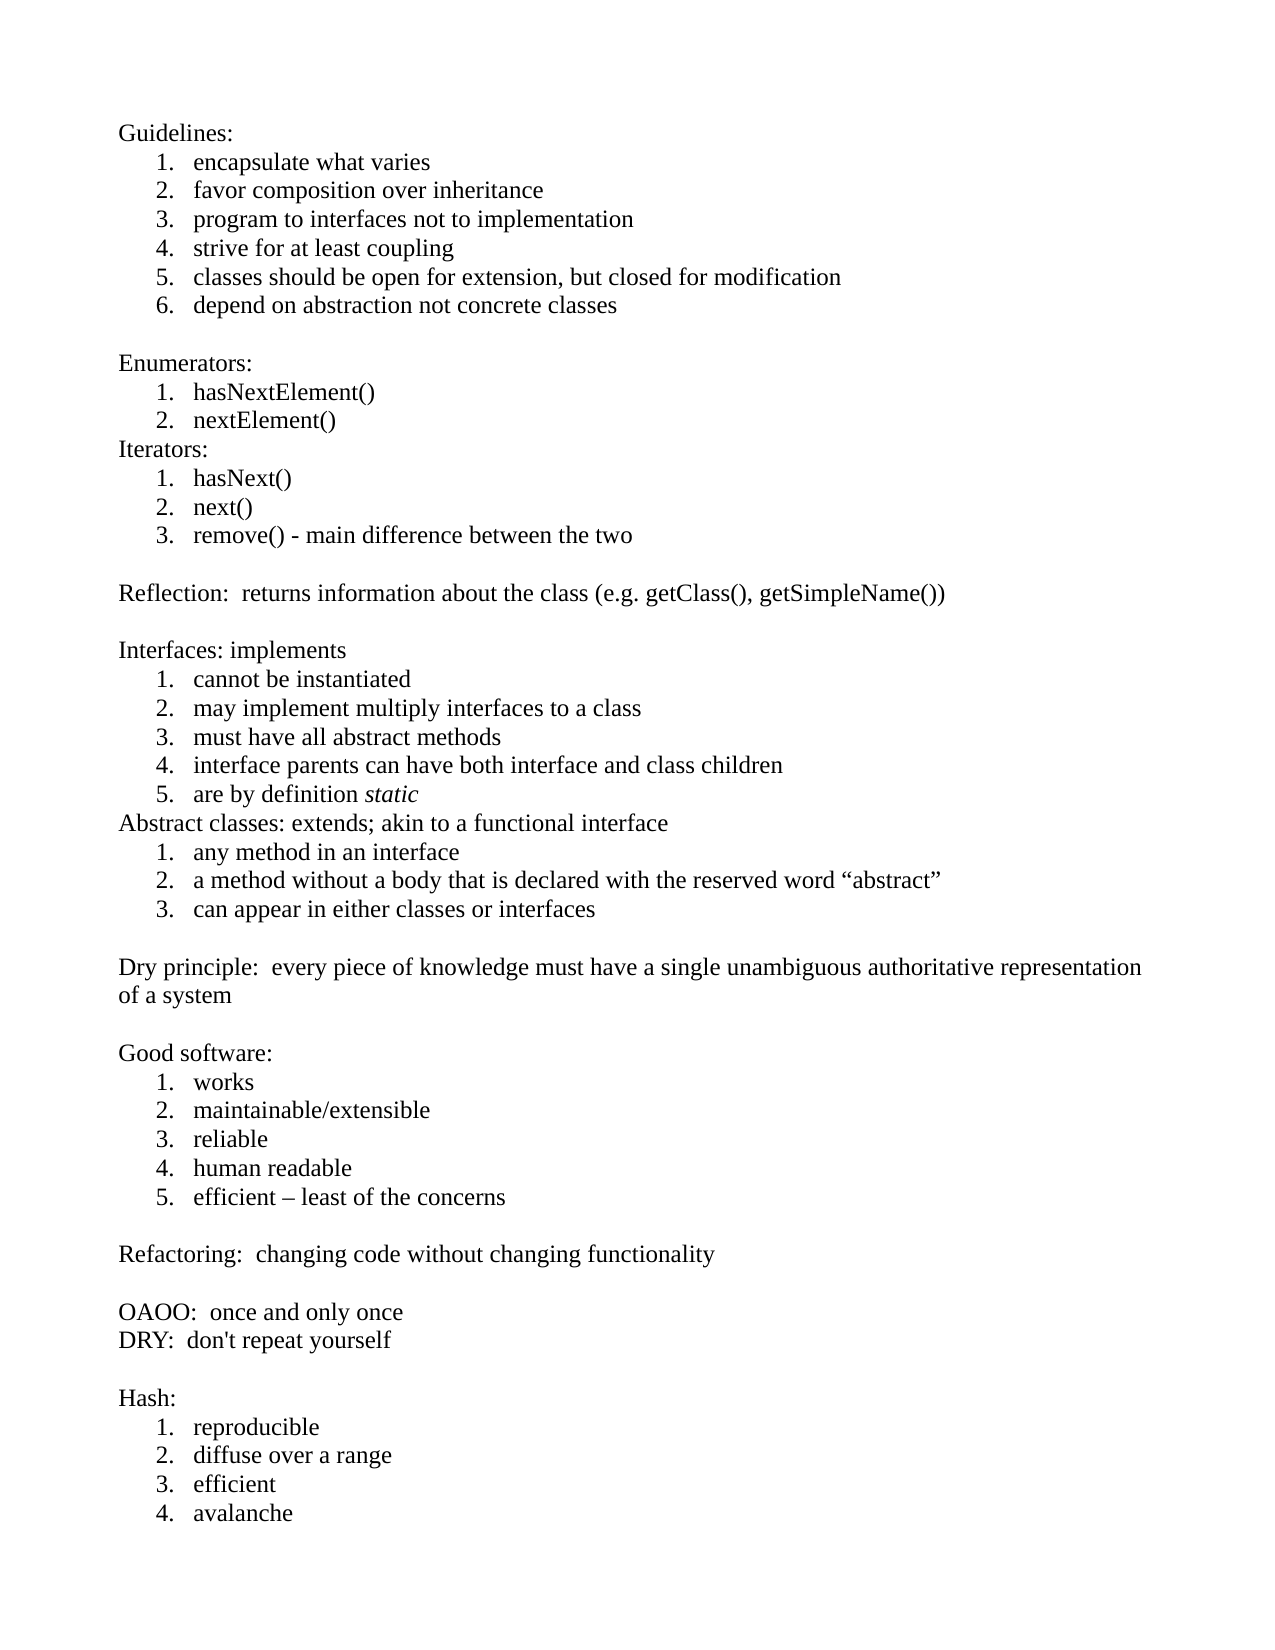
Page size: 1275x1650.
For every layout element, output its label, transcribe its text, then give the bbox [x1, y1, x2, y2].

text Hash: [118, 1383, 1157, 1412]
text OAOO: once and only once [118, 1297, 1157, 1326]
list hasNext() [156, 463, 1157, 492]
list favor composition over inheritance [156, 176, 1157, 204]
list cannot be instantiated [156, 664, 1157, 693]
list efficient – least of the concerns [156, 1182, 1157, 1211]
list strive for at least coupling [156, 233, 1157, 262]
list may implement multiply interfaces to a class [156, 693, 1157, 722]
list avalanche [156, 1498, 1157, 1527]
list diffuse over a range [156, 1441, 1157, 1469]
text Interfaces: implements [118, 636, 1157, 664]
list maintainable/extensible [156, 1096, 1157, 1124]
text DRY: don't repeat yourself [118, 1326, 1157, 1354]
list hasNextElement() [156, 377, 1157, 406]
list are by definition static [156, 779, 1157, 808]
text Reflection: returns information about the class (e.g. getClass(), getSimpleName()) [118, 578, 1157, 607]
text Good software: [118, 1038, 1157, 1067]
list interface parents can have both interface and class children [156, 751, 1157, 779]
list next() [156, 492, 1157, 521]
list program to interfaces not to implementation [156, 204, 1157, 233]
list efficient [156, 1469, 1157, 1498]
list depend on abstraction not concrete classes [156, 291, 1157, 319]
list human readable [156, 1153, 1157, 1182]
list nextElement() [156, 406, 1157, 434]
list reliable [156, 1124, 1157, 1153]
list classes should be open for extension, but closed for modification [156, 262, 1157, 291]
text Guidelines: [118, 118, 1157, 147]
list reproducible [156, 1412, 1157, 1441]
text Abstract classes: extends; akin to a functional interface [118, 808, 1157, 837]
text Dry principle: every piece of knowledge must have a single unambiguous authoritative representation of a system [118, 952, 1157, 1009]
list encapsulate what varies [156, 147, 1157, 176]
list any method in an interface [156, 837, 1157, 866]
list can appear in either classes or interfaces [156, 894, 1157, 923]
list remove() - main difference between the two [156, 521, 1157, 549]
list must have all abstract methods [156, 722, 1157, 751]
text Iterators: [118, 434, 1157, 463]
text Enumerators: [118, 348, 1157, 377]
list a method without a body that is declared with the reserved word “abstract” [156, 866, 1157, 894]
text Refactoring: changing code without changing functionality [118, 1239, 1157, 1268]
list works [156, 1067, 1157, 1096]
